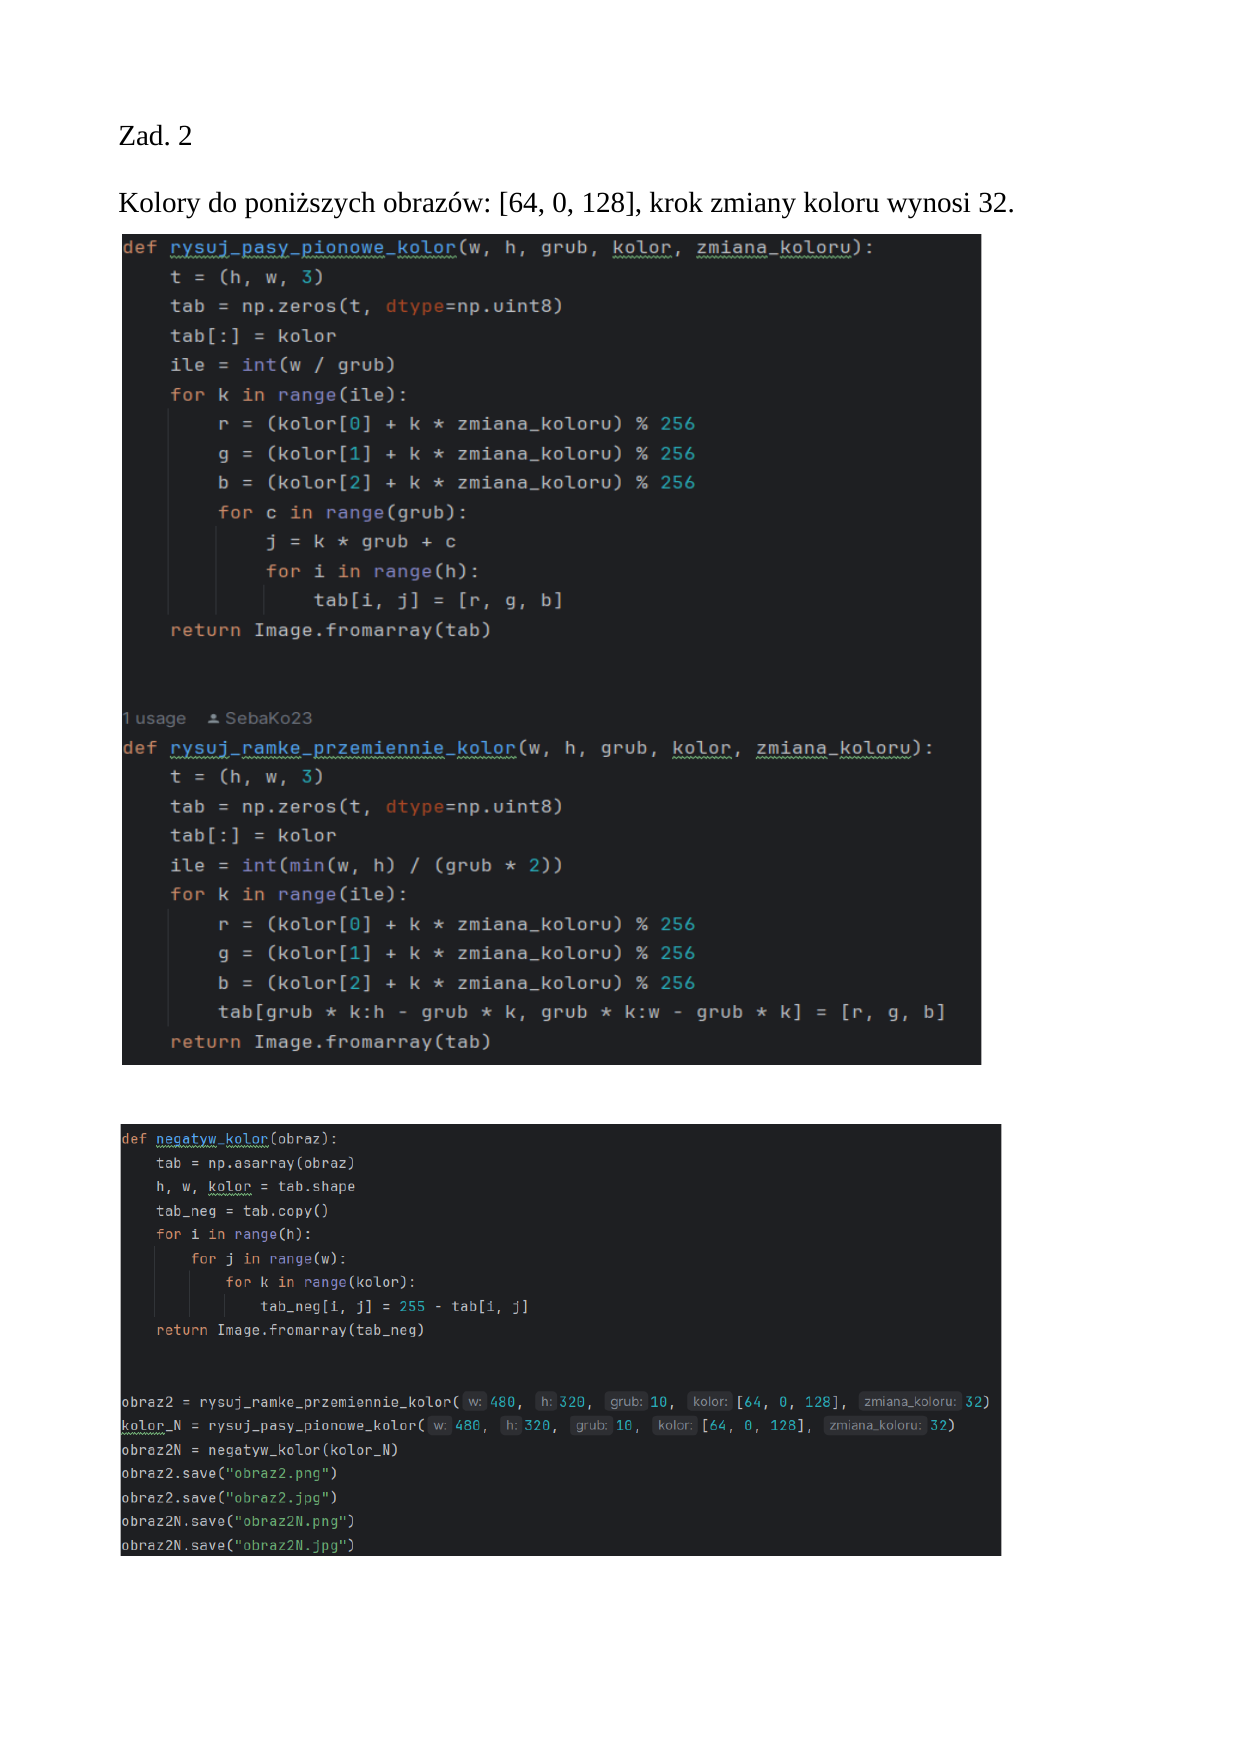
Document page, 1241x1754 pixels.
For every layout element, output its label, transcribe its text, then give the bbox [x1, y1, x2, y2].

picture [122, 234, 982, 1065]
text Kolory do poniższych obrazów: [64, 0, 128], krok zmiany koloru wynosi 32. [118, 185, 1122, 219]
text Zad. 2 [118, 118, 1122, 152]
picture [120, 1124, 1002, 1556]
